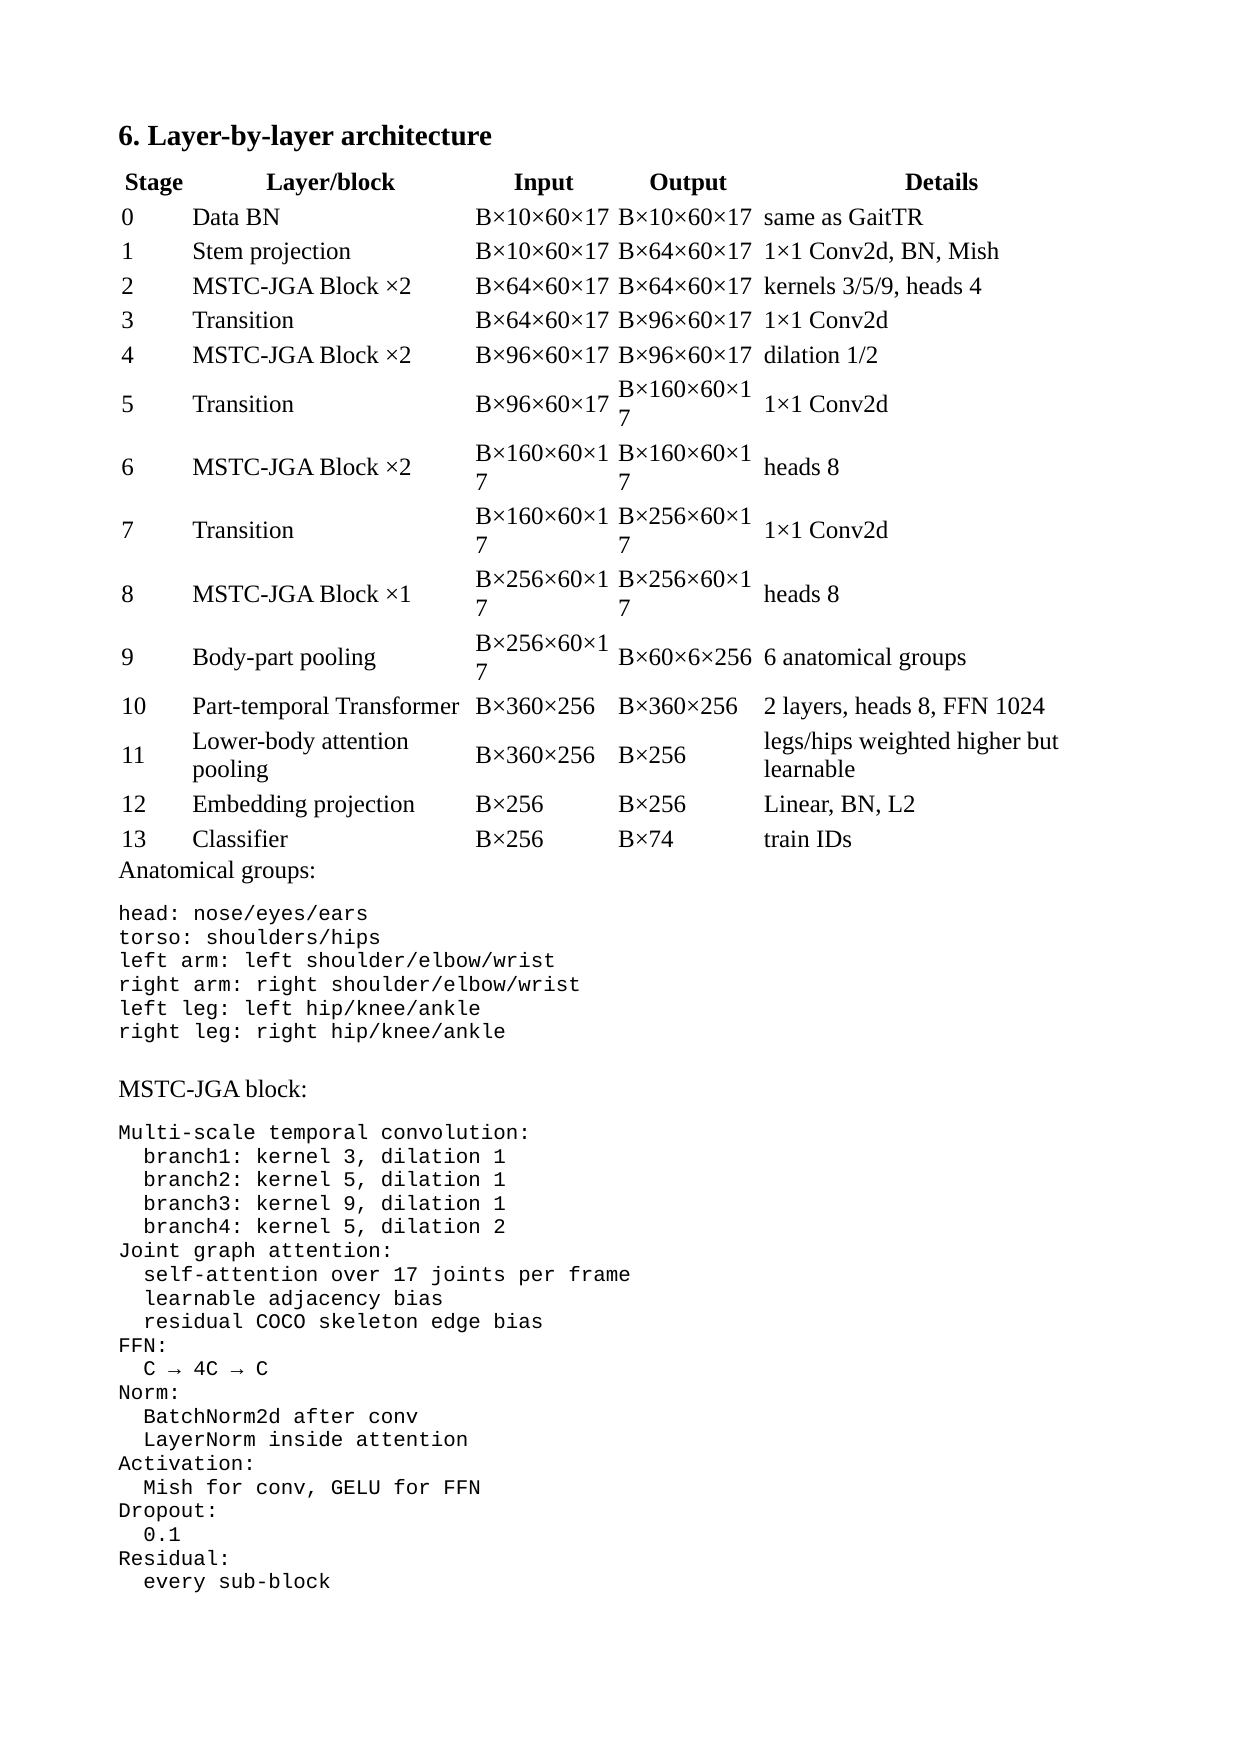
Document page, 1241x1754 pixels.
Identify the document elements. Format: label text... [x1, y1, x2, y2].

table_cell 3 [118, 303, 189, 337]
subtitle 6. Layer-by-layer architecture [118, 118, 1122, 152]
table_cell legs/hips weighted higher but learnable [761, 723, 1122, 786]
table_cell 8 [118, 562, 189, 625]
text branch4: kernel 5, dilation 2 [118, 1217, 1122, 1240]
table_cell B×96×60×17 [615, 337, 761, 372]
table_cell B×256×60×17 [615, 562, 761, 625]
table_cell 13 [118, 821, 189, 855]
text Anatomical groups: [118, 855, 1122, 884]
text Multi-scale temporal convolution: [118, 1122, 1122, 1146]
text MSTC-JGA block: [118, 1074, 1122, 1103]
table_cell MSTC-JGA Block ×1 [189, 562, 472, 625]
table_cell B×64×60×17 [615, 233, 761, 268]
table_cell B×256×60×17 [472, 625, 615, 688]
table_header Details [761, 164, 1122, 199]
table_cell B×160×60×17 [472, 498, 615, 562]
table_cell B×10×60×17 [472, 233, 615, 268]
text BatchNorm2d after conv [118, 1406, 1122, 1429]
text branch2: kernel 5, dilation 1 [118, 1169, 1122, 1193]
table_cell Data BN [189, 199, 472, 233]
table_cell Lower-body attention pooling [189, 723, 472, 786]
text Residual: [118, 1548, 1122, 1571]
table_cell B×160×60×17 [472, 435, 615, 498]
table_cell B×64×60×17 [472, 303, 615, 337]
table_cell 1×1 Conv2d [761, 303, 1122, 337]
text learnable adjacency bias [118, 1287, 1122, 1311]
table_cell heads 8 [761, 562, 1122, 625]
table_cell B×360×256 [472, 723, 615, 786]
text residual COCO skeleton edge bias [118, 1311, 1122, 1335]
table_cell 2 [118, 268, 189, 302]
table_cell Embedding projection [189, 786, 472, 821]
table_cell B×96×60×17 [472, 372, 615, 435]
table_cell B×10×60×17 [472, 199, 615, 233]
text Mish for conv, GELU for FFN [118, 1477, 1122, 1500]
table_cell B×256 [472, 821, 615, 855]
table_cell 10 [118, 688, 189, 723]
table_cell Transition [189, 498, 472, 562]
table_cell 7 [118, 498, 189, 562]
table_cell B×160×60×17 [615, 435, 761, 498]
table_cell 6 [118, 435, 189, 498]
table_cell 11 [118, 723, 189, 786]
table_cell B×256 [615, 786, 761, 821]
text right leg: right hip/knee/ankle [118, 1021, 1122, 1045]
table_cell B×96×60×17 [615, 303, 761, 337]
table_header Stage [118, 164, 189, 199]
text head: nose/eyes/ears [118, 903, 1122, 927]
table_cell same as GaitTR [761, 199, 1122, 233]
table_cell train IDs [761, 821, 1122, 855]
table_header Layer/block [189, 164, 472, 199]
text branch3: kernel 9, dilation 1 [118, 1193, 1122, 1217]
table_cell B×256 [615, 723, 761, 786]
table_cell 12 [118, 786, 189, 821]
table_header Input [472, 164, 615, 199]
table_cell dilation 1/2 [761, 337, 1122, 372]
table_cell MSTC-JGA Block ×2 [189, 435, 472, 498]
table_cell 1×1 Conv2d, BN, Mish [761, 233, 1122, 268]
table_cell B×360×256 [615, 688, 761, 723]
table_cell 0 [118, 199, 189, 233]
text torso: shoulders/hips [118, 927, 1122, 950]
text Dropout: [118, 1500, 1122, 1524]
table_cell B×96×60×17 [472, 337, 615, 372]
table_header Output [615, 164, 761, 199]
table_cell MSTC-JGA Block ×2 [189, 337, 472, 372]
table_cell Transition [189, 372, 472, 435]
table_cell 1×1 Conv2d [761, 372, 1122, 435]
table_cell Stem projection [189, 233, 472, 268]
table_cell Body-part pooling [189, 625, 472, 688]
text Joint graph attention: [118, 1240, 1122, 1264]
text C → 4C → C [118, 1358, 1122, 1382]
table_cell B×74 [615, 821, 761, 855]
text left arm: left shoulder/elbow/wrist [118, 950, 1122, 974]
table_cell Linear, BN, L2 [761, 786, 1122, 821]
table_cell B×160×60×17 [615, 372, 761, 435]
table_cell kernels 3/5/9, heads 4 [761, 268, 1122, 302]
table_cell 1 [118, 233, 189, 268]
table_cell 2 layers, heads 8, FFN 1024 [761, 688, 1122, 723]
text left leg: left hip/knee/ankle [118, 998, 1122, 1021]
text self-attention over 17 joints per frame [118, 1264, 1122, 1287]
table_cell B×64×60×17 [472, 268, 615, 302]
table_cell MSTC-JGA Block ×2 [189, 268, 472, 302]
table_cell 4 [118, 337, 189, 372]
table_cell B×360×256 [472, 688, 615, 723]
text FFN: [118, 1335, 1122, 1358]
table_cell 1×1 Conv2d [761, 498, 1122, 562]
text Norm: [118, 1382, 1122, 1406]
table_cell B×256×60×17 [472, 562, 615, 625]
text right arm: right shoulder/elbow/wrist [118, 974, 1122, 998]
text 0.1 [118, 1524, 1122, 1548]
table_cell B×60×6×256 [615, 625, 761, 688]
table_cell 9 [118, 625, 189, 688]
table_cell Part-temporal Transformer [189, 688, 472, 723]
text LayerNorm inside attention [118, 1429, 1122, 1453]
table_cell B×64×60×17 [615, 268, 761, 302]
text Activation: [118, 1453, 1122, 1477]
text branch1: kernel 3, dilation 1 [118, 1146, 1122, 1169]
table_cell heads 8 [761, 435, 1122, 498]
table_cell 6 anatomical groups [761, 625, 1122, 688]
text every sub-block [118, 1571, 1122, 1595]
table_cell B×256×60×17 [615, 498, 761, 562]
table_cell B×256 [472, 786, 615, 821]
table_cell Classifier [189, 821, 472, 855]
table_cell B×10×60×17 [615, 199, 761, 233]
table_cell Transition [189, 303, 472, 337]
table_cell 5 [118, 372, 189, 435]
